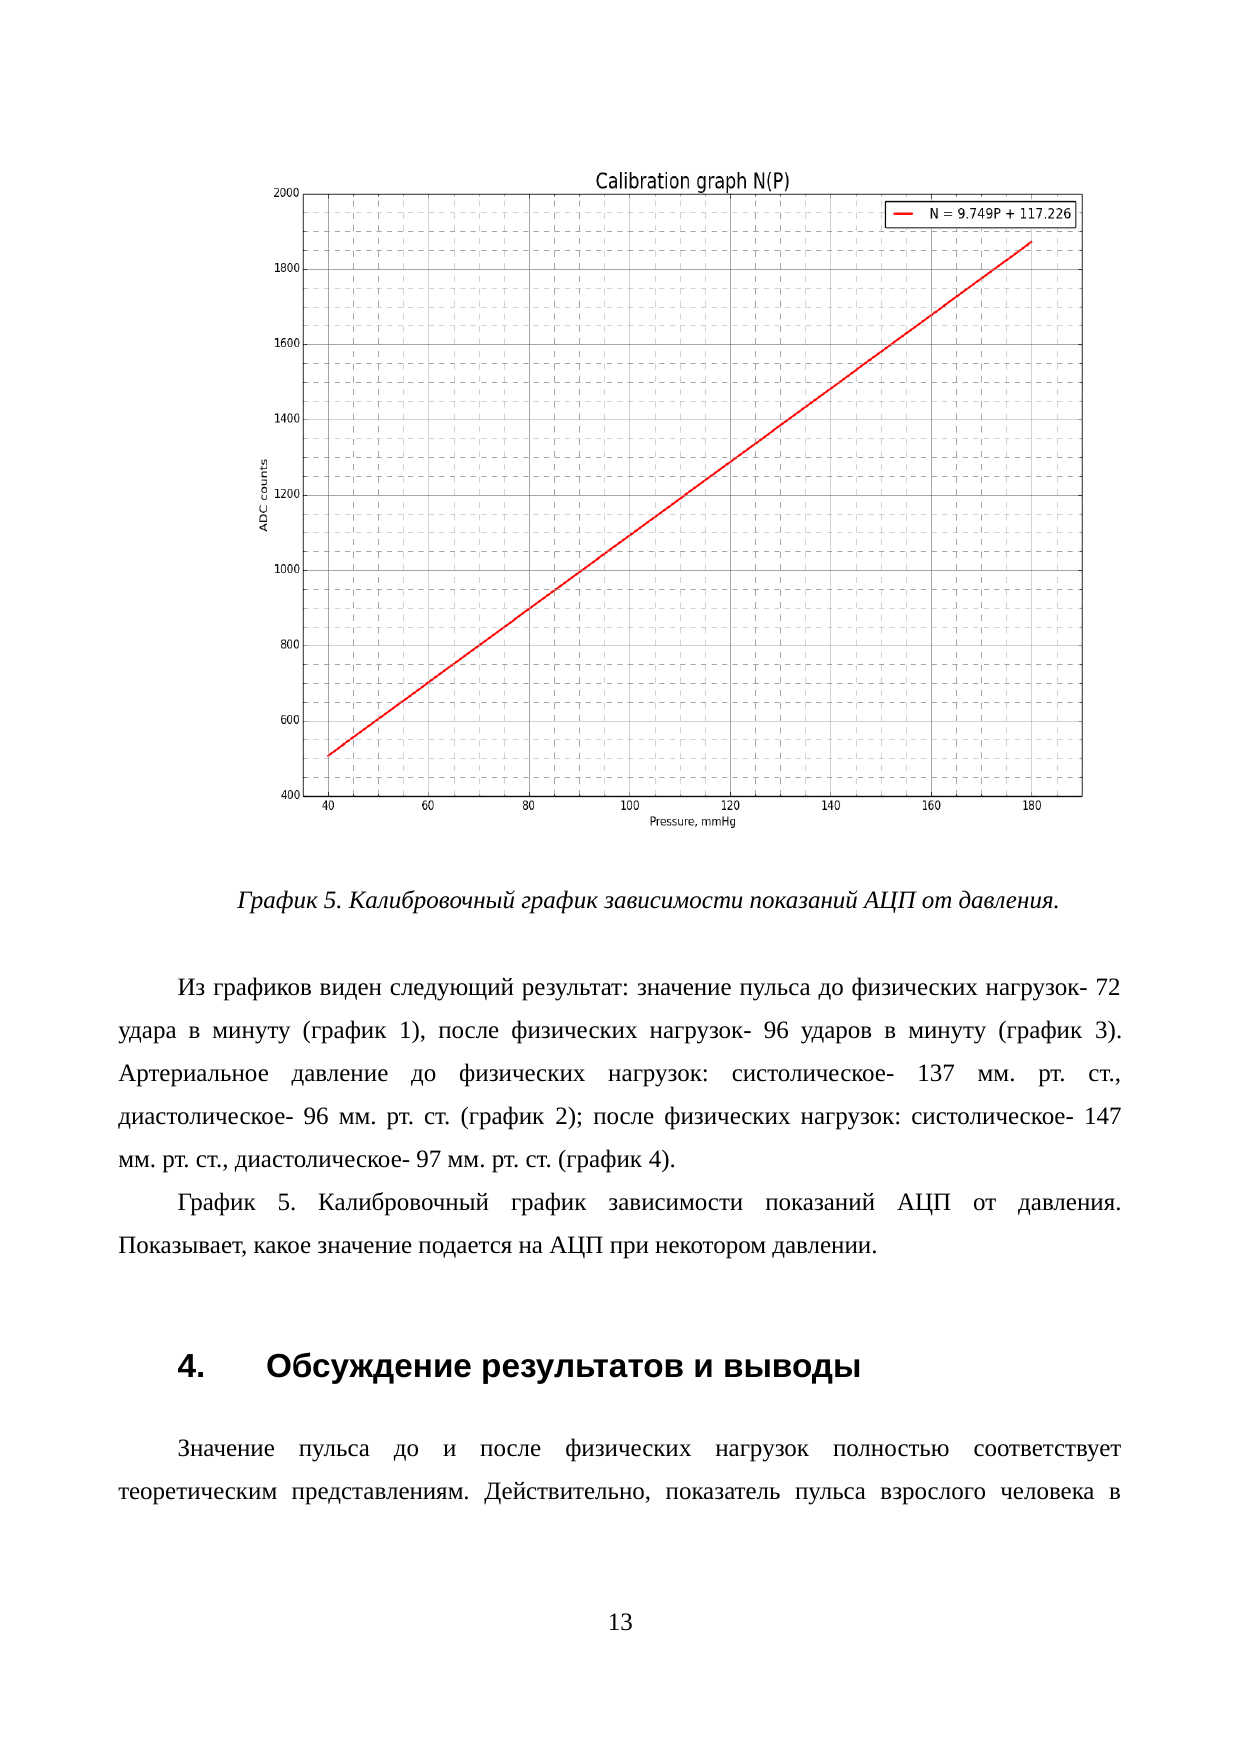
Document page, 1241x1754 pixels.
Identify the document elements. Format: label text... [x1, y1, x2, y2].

text График 5. Калибровочный график зависимости показаний АЦП от давления. [118, 885, 1122, 914]
text График 5. Калибровочный график зависимости показаний АЦП от давления. Показывает, какое значение подается на АЦП при некотором давлении. [118, 1187, 1122, 1259]
text Из графиков виден следующий результат: значение пульса до физических нагрузок- 72 удара в минуту (график 1), после физических нагрузок- 96 ударов в минуту (график 3). Артериальное давление до физических нагрузок: систолическое- 137 мм. рт. ст., диастолическое- 96 мм. рт. ст. (график 2); после физических нагрузок: систолическое- 147 мм. рт. ст., диастолическое- 97 мм. рт. ст. (график 4). [118, 972, 1122, 1173]
picture [177, 118, 1182, 871]
subtitle Обсуждение результатов и выводы [118, 1346, 1122, 1384]
text Значение пульса до и после физических нагрузок полностью соответствует теоретическим представлениям. Действительно, показатель пульса взрослого человека в [118, 1433, 1122, 1505]
